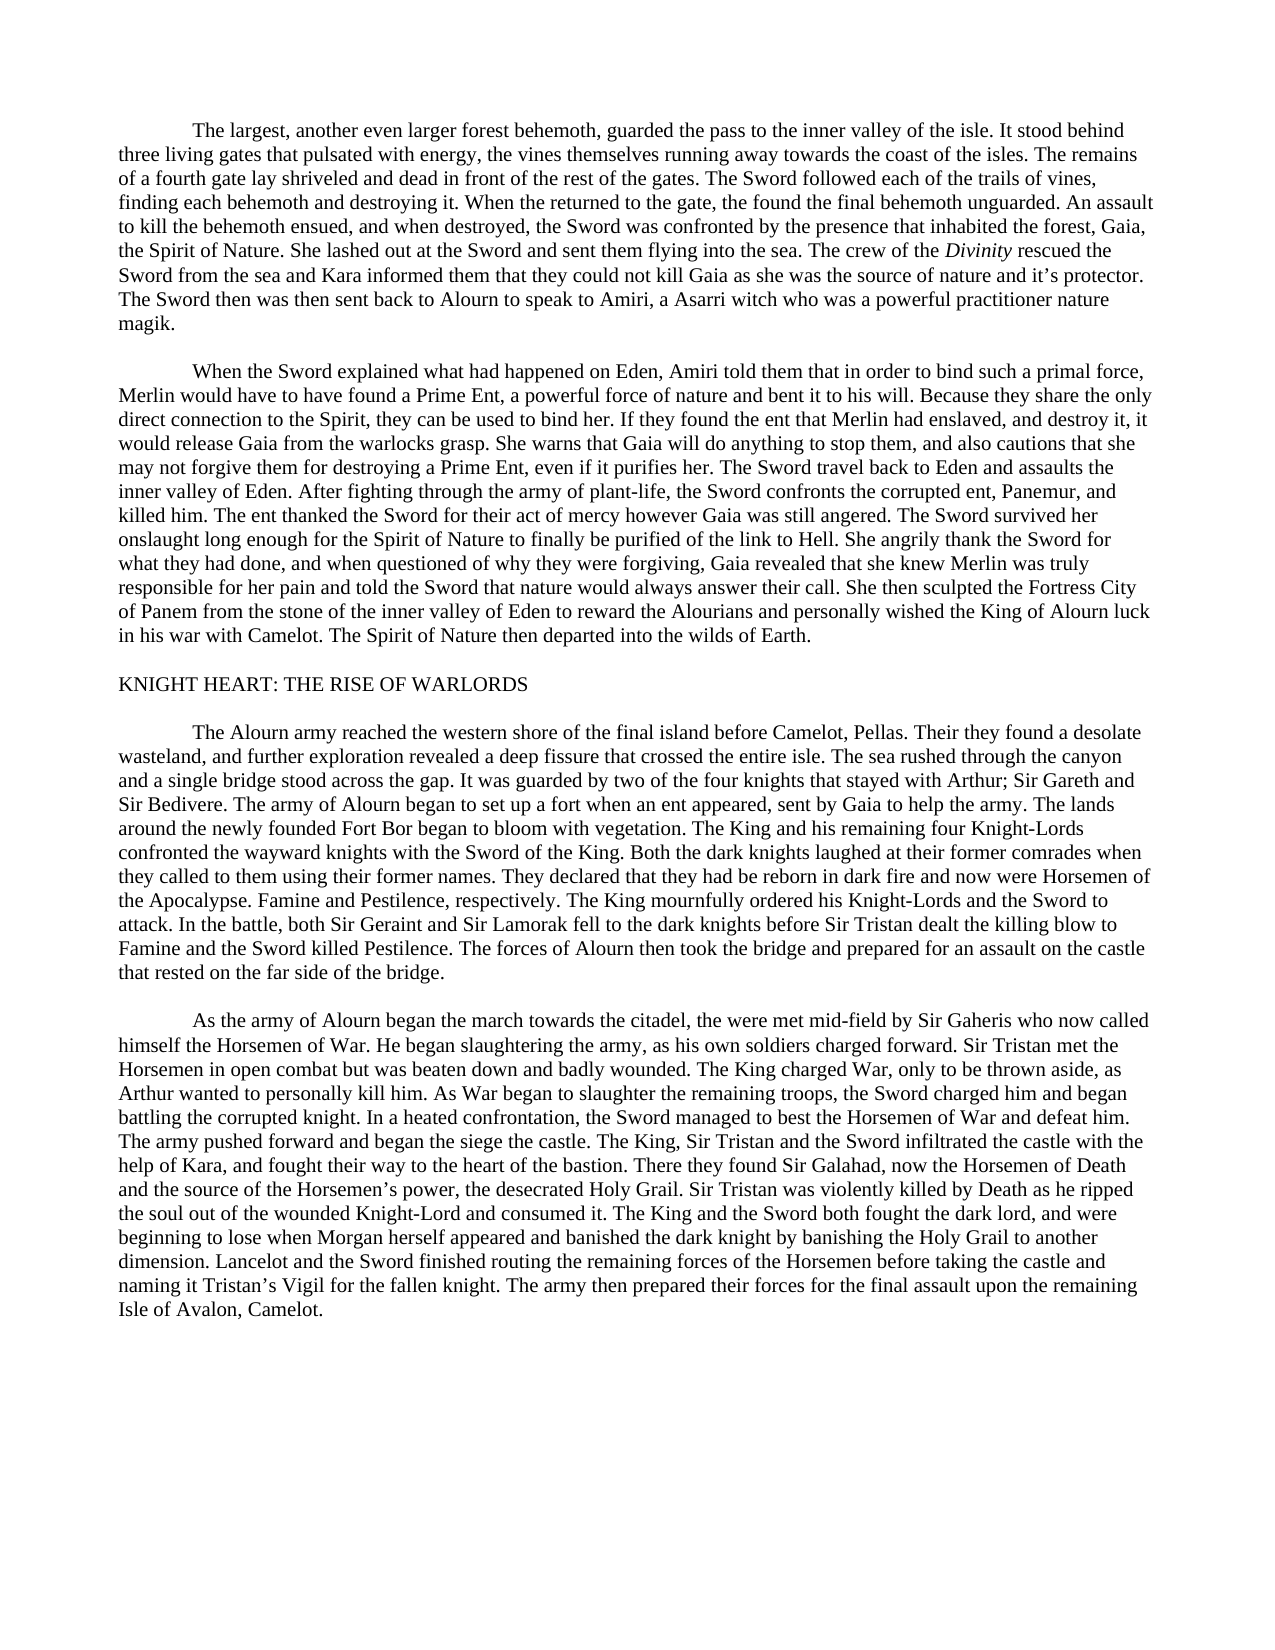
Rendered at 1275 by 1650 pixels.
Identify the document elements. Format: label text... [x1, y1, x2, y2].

text As the army of Alourn began the march towards the citadel, the were met mid-field by Sir Gaheris who now called himself the Horsemen of War. He began slaughtering the army, as his own soldiers charged forward. Sir Tristan met the Horsemen in open combat but was beaten down and badly wounded. The King charged War, only to be thrown aside, as Arthur wanted to personally kill him. As War began to slaughter the remaining troops, the Sword charged him and began battling the corrupted knight. In a heated confrontation, the Sword managed to best the Horsemen of War and defeat him. The army pushed forward and began the siege the castle. The King, Sir Tristan and the Sword infiltrated the castle with the help of Kara, and fought their way to the heart of the bastion. There they found Sir Galahad, now the Horsemen of Death and the source of the Horsemen’s power, the desecrated Holy Grail. Sir Tristan was violently killed by Death as he ripped the soul out of the wounded Knight-Lord and consumed it. The King and the Sword both fought the dark lord, and were beginning to lose when Morgan herself appeared and banished the dark knight by banishing the Holy Grail to another dimension. Lancelot and the Sword finished routing the remaining forces of the Horsemen before taking the castle and naming it Tristan’s Vigil for the fallen knight. The army then prepared their forces for the final assault upon the remaining Isle of Avalon, Camelot. [118, 1008, 1157, 1321]
text The Alourn army reached the western shore of the final island before Camelot, Pellas. Their they found a desolate wasteland, and further exploration revealed a deep fissure that crossed the entire isle. The sea rushed through the canyon and a single bridge stood across the gap. It was guarded by two of the four knights that stayed with Arthur; Sir Gareth and Sir Bedivere. The army of Alourn began to set up a fort when an ent appeared, sent by Gaia to help the army. The lands around the newly founded Fort Bor began to bloom with vegetation. The King and his remaining four Knight-Lords confronted the wayward knights with the Sword of the King. Both the dark knights laughed at their former comrades when they called to them using their former names. They declared that they had be reborn in dark fire and now were Horsemen of the Apocalypse. Famine and Pestilence, respectively. The King mournfully ordered his Knight-Lords and the Sword to attack. In the battle, both Sir Geraint and Sir Lamorak fell to the dark knights before Sir Tristan dealt the killing blow to Famine and the Sword killed Pestilence. The forces of Alourn then took the bridge and prepared for an assault on the castle that rested on the far side of the bridge. [118, 720, 1157, 984]
text KNIGHT HEART: THE RISE OF WARLORDS [118, 672, 1157, 696]
text The largest, another even larger forest behemoth, guarded the pass to the inner valley of the isle. It stood behind three living gates that pulsated with energy, the vines themselves running away towards the coast of the isles. The remains of a fourth gate lay shriveled and dead in front of the rest of the gates. The Sword followed each of the trails of vines, finding each behemoth and destroying it. When the returned to the gate, the found the final behemoth unguarded. An assault to kill the behemoth ensued, and when destroyed, the Sword was confronted by the presence that inhabited the forest, Gaia, the Spirit of Nature. She lashed out at the Sword and sent them flying into the sea. The crew of the Divinity rescued the Sword from the sea and Kara informed them that they could not kill Gaia as she was the source of nature and it’s protector. The Sword then was then sent back to Alourn to speak to Amiri, a Asarri witch who was a powerful practitioner nature magik. [118, 118, 1157, 335]
text When the Sword explained what had happened on Eden, Amiri told them that in order to bind such a primal force, Merlin would have to have found a Prime Ent, a powerful force of nature and bent it to his will. Because they share the only direct connection to the Spirit, they can be used to bind her. If they found the ent that Merlin had enslaved, and destroy it, it would release Gaia from the warlocks grasp. She warns that Gaia will do anything to stop them, and also cautions that she may not forgive them for destroying a Prime Ent, even if it purifies her. The Sword travel back to Eden and assaults the inner valley of Eden. After fighting through the army of plant-life, the Sword confronts the corrupted ent, Panemur, and killed him. The ent thanked the Sword for their act of mercy however Gaia was still angered. The Sword survived her onslaught long enough for the Spirit of Nature to finally be purified of the link to Hell. She angrily thank the Sword for what they had done, and when questioned of why they were forgiving, Gaia revealed that she knew Merlin was truly responsible for her pain and told the Sword that nature would always answer their call. She then sculpted the Fortress City of Panem from the stone of the inner valley of Eden to reward the Alourians and personally wished the King of Alourn luck in his war with Camelot. The Spirit of Nature then departed into the wilds of Earth. [118, 359, 1157, 647]
